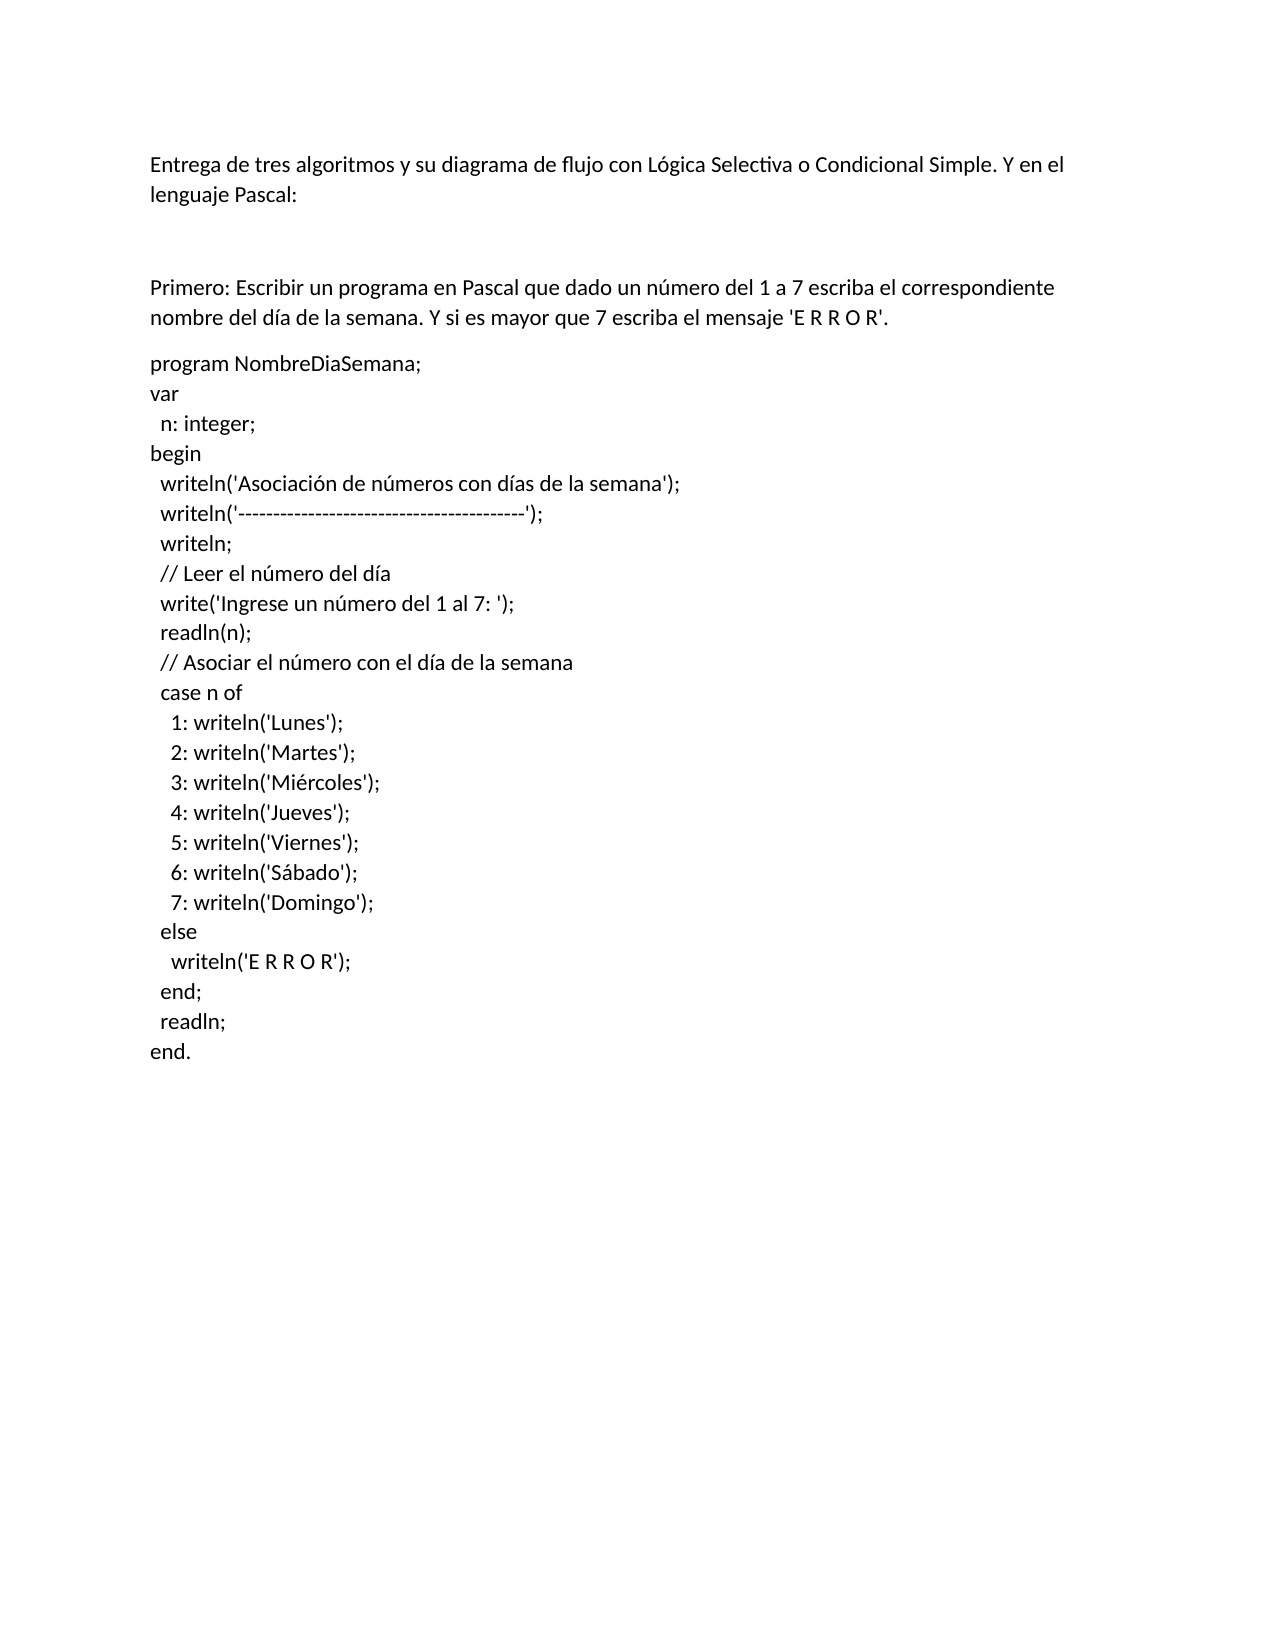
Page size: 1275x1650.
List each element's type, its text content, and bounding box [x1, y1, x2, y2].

text end. [150, 1037, 1125, 1065]
text case n of [150, 678, 1125, 706]
text var [150, 379, 1125, 407]
text else [150, 917, 1125, 946]
text write('Ingrese un número del 1 al 7: '); [150, 589, 1125, 617]
text Entrega de tres algoritmos y su diagrama de flujo con Lógica Selectiva o Condicional Simple. Y en el lenguaje Pascal: [150, 150, 1125, 208]
text writeln; [150, 529, 1125, 557]
text 5: writeln('Viernes'); [150, 828, 1125, 856]
text 7: writeln('Domingo'); [150, 888, 1125, 916]
text 1: writeln('Lunes'); [150, 708, 1125, 736]
text writeln('-----------------------------------------'); [150, 499, 1125, 527]
text Primero: Escribir un programa en Pascal que dado un número del 1 a 7 escriba el correspondiente nombre del día de la semana. Y si es mayor que 7 escriba el mensaje 'E R R O R'. [150, 273, 1125, 331]
text readln(n); [150, 618, 1125, 647]
text end; [150, 977, 1125, 1005]
text // Leer el número del día [150, 559, 1125, 587]
text 6: writeln('Sábado'); [150, 858, 1125, 886]
text writeln('Asociación de números con días de la semana'); [150, 469, 1125, 497]
text begin [150, 439, 1125, 467]
text // Asociar el número con el día de la semana [150, 648, 1125, 676]
text readln; [150, 1007, 1125, 1035]
text n: integer; [150, 409, 1125, 437]
text program NombreDiaSemana; [150, 349, 1125, 377]
text 2: writeln('Martes'); [150, 738, 1125, 766]
text 3: writeln('Miércoles'); [150, 768, 1125, 796]
text 4: writeln('Jueves'); [150, 798, 1125, 826]
text writeln('E R R O R'); [150, 947, 1125, 975]
